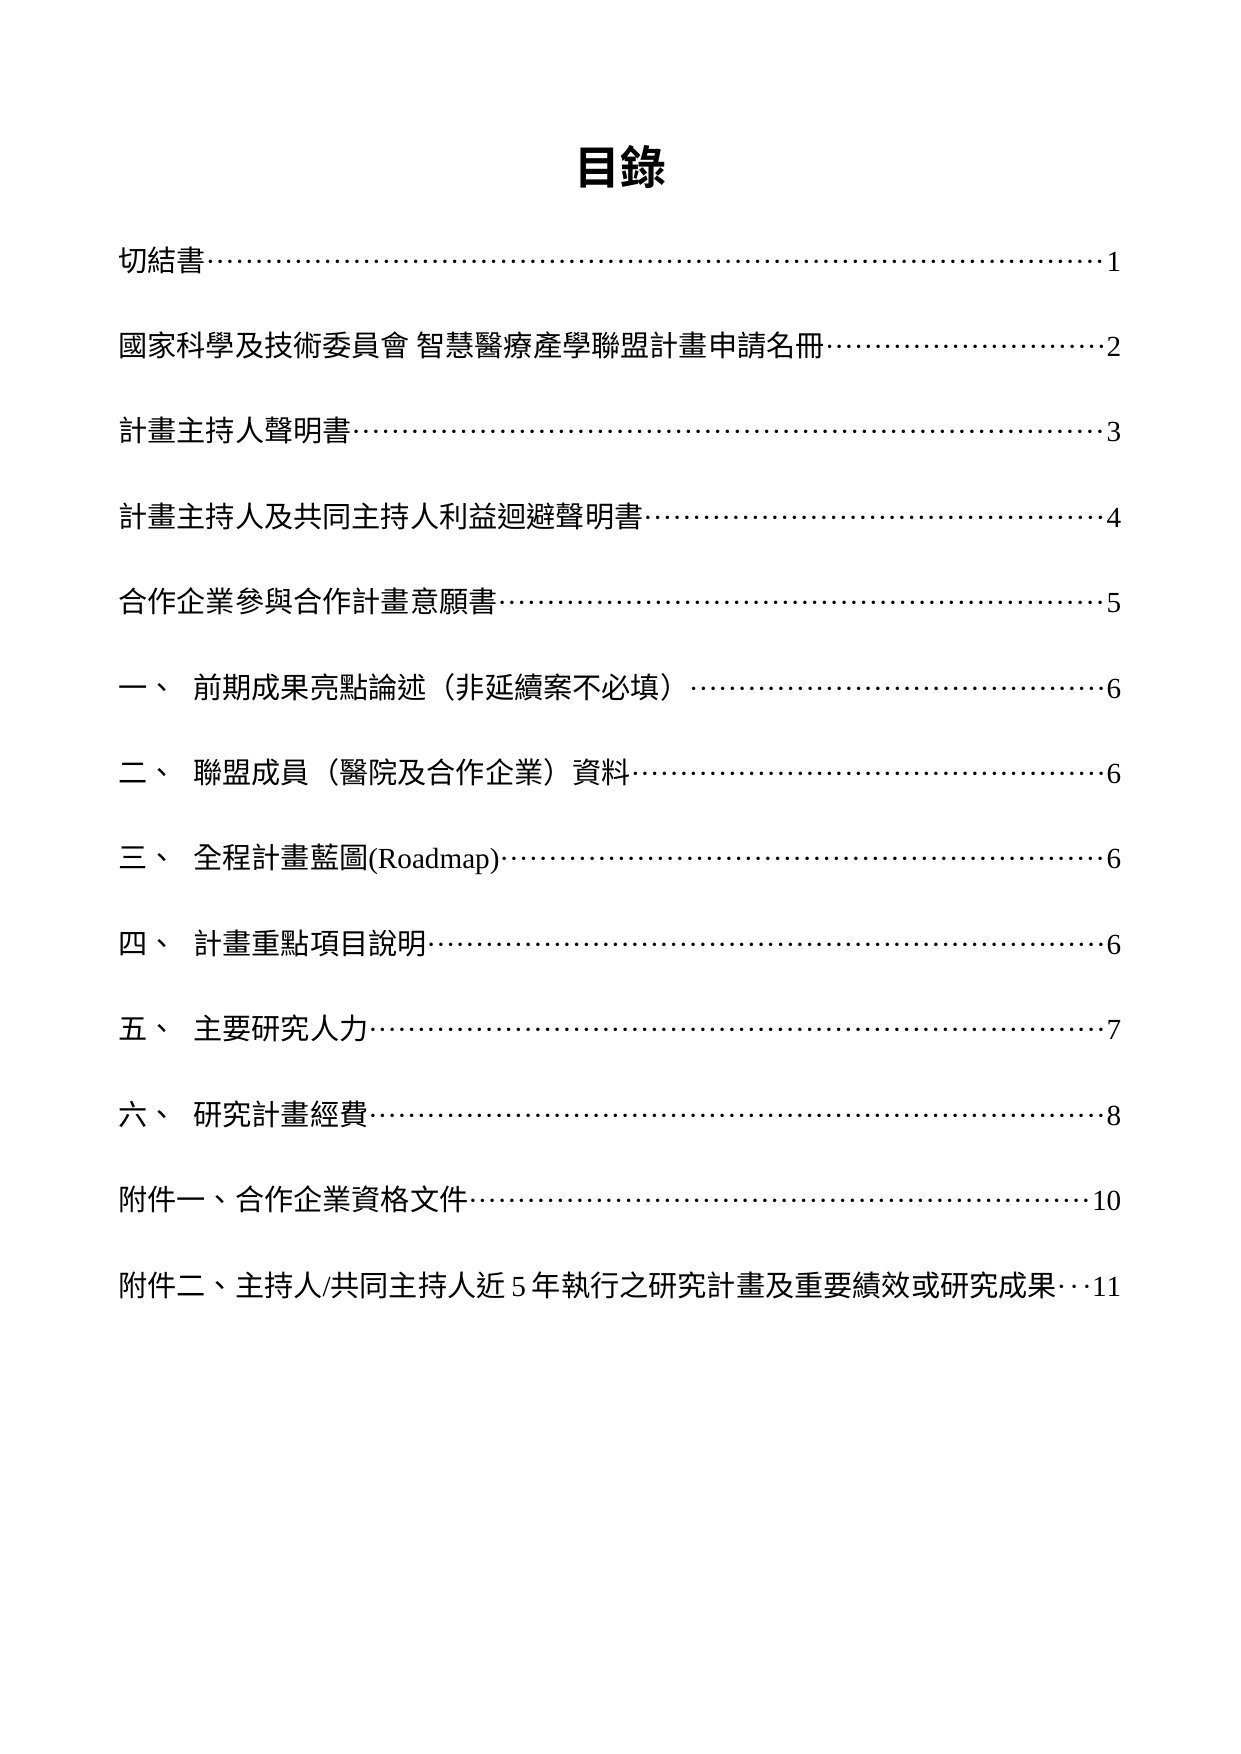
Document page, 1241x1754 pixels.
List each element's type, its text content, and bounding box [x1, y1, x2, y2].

text 附件一、合作企業資格文件 10 [118, 1160, 1122, 1235]
text 國家科學及技術委員會 智慧醫療產學聯盟計畫申請名冊 2 [118, 306, 1122, 381]
text 六、 研究計畫經費 8 [118, 1075, 1122, 1150]
text 五、 主要研究人力 7 [118, 989, 1122, 1064]
text 計畫主持人及共同主持人利益迴避聲明書 4 [118, 477, 1122, 552]
text 附件二、主持人/共同主持人近5年執行之研究計畫及重要績效或研究成果 11 [118, 1246, 1122, 1321]
text 合作企業參與合作計畫意願書 5 [118, 562, 1122, 637]
text 四、 計畫重點項目說明 6 [118, 904, 1122, 979]
text 切結書 1 [118, 221, 1122, 296]
text 三、 全程計畫藍圖(Roadmap) 6 [118, 819, 1122, 894]
text 目錄 [118, 127, 1122, 202]
text 計畫主持人聲明書 3 [118, 392, 1122, 467]
text 一、 前期成果亮點論述（非延續案不必填） 6 [118, 648, 1122, 723]
text 二、 聯盟成員（醫院及合作企業）資料 6 [118, 733, 1122, 808]
